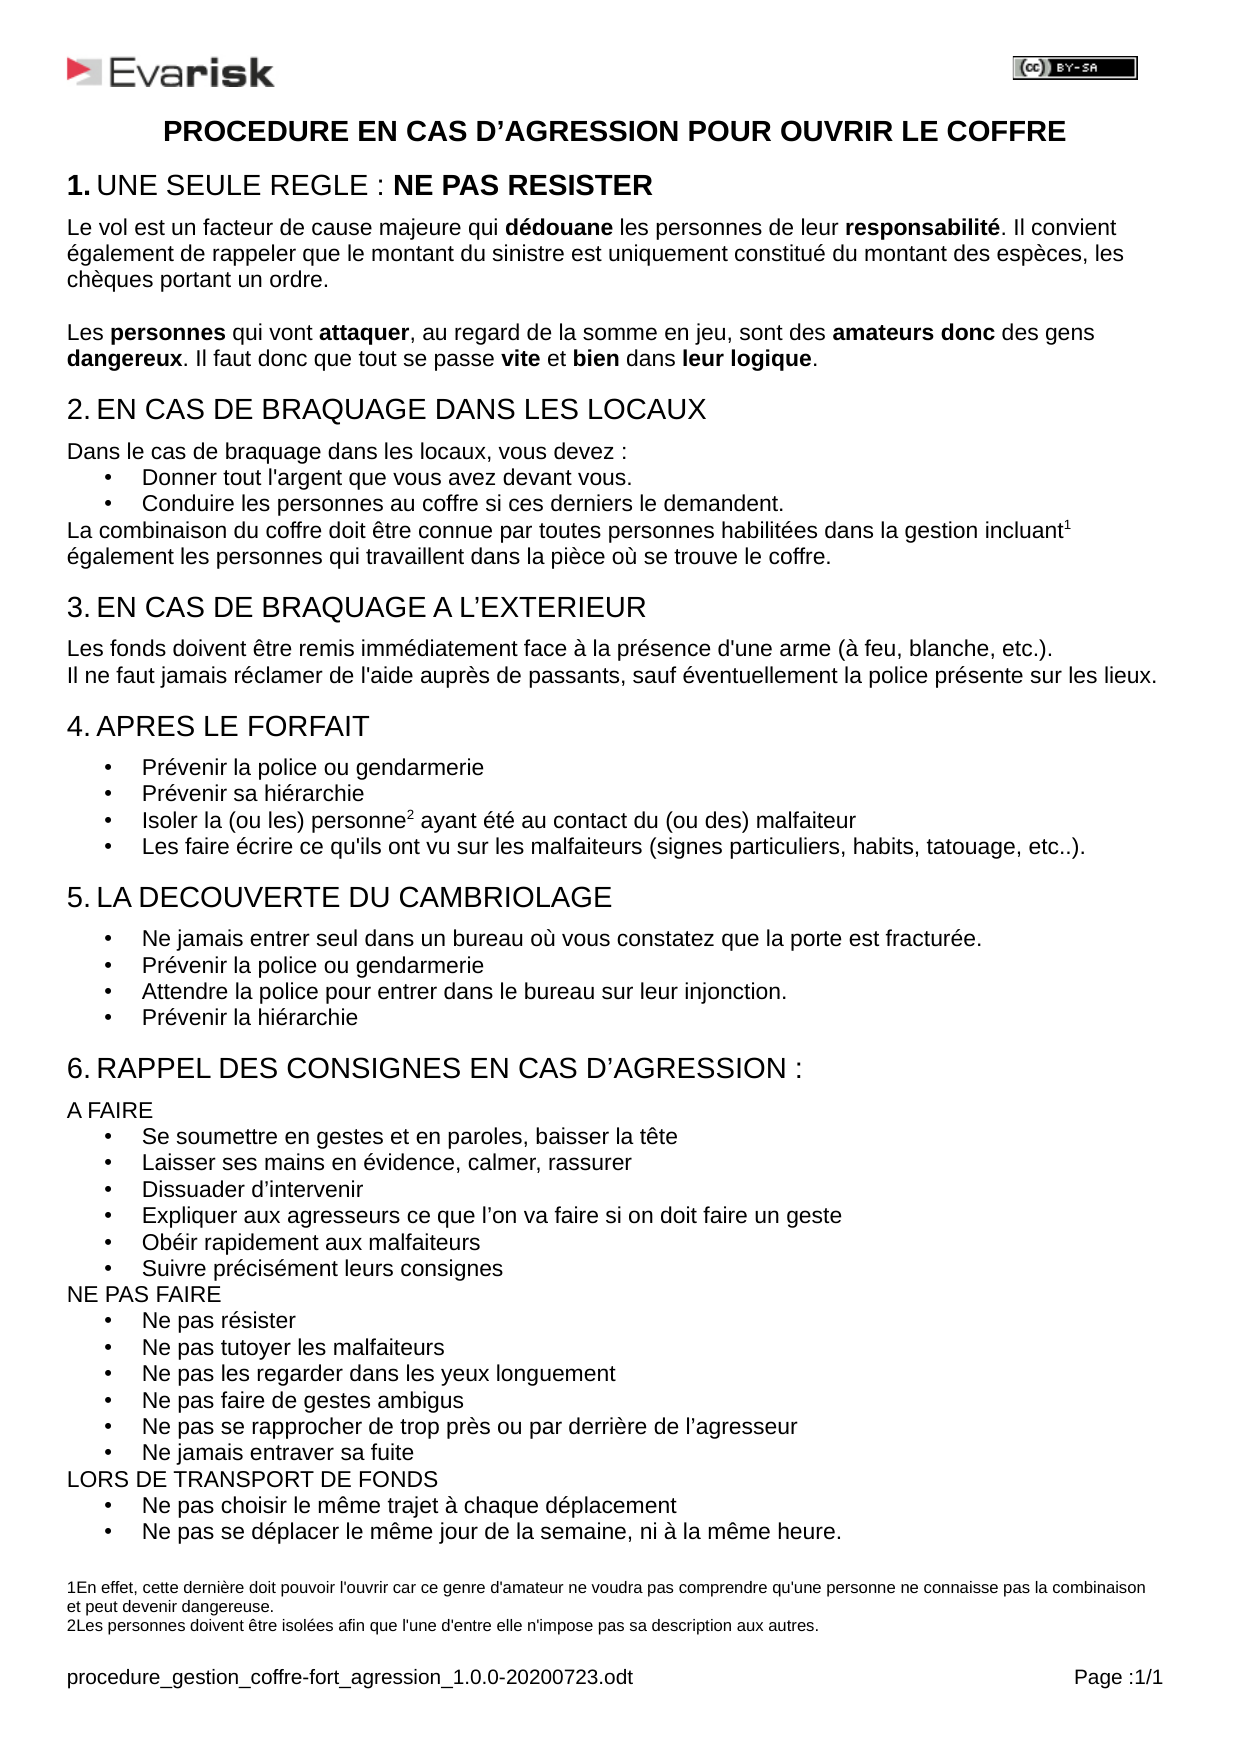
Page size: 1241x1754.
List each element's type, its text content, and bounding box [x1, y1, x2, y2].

text NE PAS FAIRE [67, 1281, 1163, 1307]
picture [66, 54, 292, 87]
text Les personnes qui vont attaquer, au regard de la somme en jeu, sont des amateurs donc des gens dangereux. Il faut donc que tout se passe vite et bien dans leur logique. [67, 319, 1163, 372]
text LORS DE TRANSPORT DE FONDS [67, 1466, 1163, 1492]
list Ne pas choisir le même trajet à chaque déplacement [104, 1492, 1163, 1518]
subtitle RAPPEL DES CONSIGNES EN CAS D’AGRESSION : [67, 1051, 1163, 1085]
text Dans le cas de braquage dans les locaux, vous devez : [67, 438, 1163, 464]
list Ne pas les regarder dans les yeux longuement [104, 1360, 1163, 1387]
subtitle EN CAS DE BRAQUAGE DANS LES LOCAUX [67, 392, 1163, 426]
subtitle LA DECOUVERTE DU CAMBRIOLAGE [67, 880, 1163, 913]
list Prévenir sa hiérarchie [104, 780, 1163, 807]
list Obéir rapidement aux malfaiteurs [104, 1228, 1163, 1255]
text PROCEDURE EN CAS D’AGRESSION POUR OUVRIR LE COFFRE [67, 114, 1163, 148]
list Ne pas faire de gestes ambigus [104, 1387, 1163, 1413]
text En effet, cette dernière doit pouvoir l'ouvrir car ce genre d'amateur ne voudra pas comprendre qu'une personne ne connaisse pas la combinaison et peut devenir dangereuse. [67, 1578, 1163, 1616]
text Il ne faut jamais réclamer de l'aide auprès de passants, sauf éventuellement la police présente sur les lieux. [67, 662, 1163, 688]
subtitle APRES LE FORFAIT [67, 709, 1163, 742]
list Suivre précisément leurs consignes [104, 1255, 1163, 1281]
list Expliquer aux agresseurs ce que l’on va faire si on doit faire un geste [104, 1202, 1163, 1228]
list Les personnes doivent être isolées afin que l'une d'entre elle n'impose pas sa description aux autres. [67, 1616, 1163, 1635]
list Ne pas tutoyer les malfaiteurs [104, 1334, 1163, 1360]
list Donner tout l'argent que vous avez devant vous. [104, 464, 1163, 490]
list Prévenir la police ou gendarmerie [104, 754, 1163, 780]
picture [1012, 56, 1138, 80]
list Prévenir la hiérarchie [104, 1004, 1163, 1031]
text A FAIRE [67, 1097, 1163, 1123]
text Le vol est un facteur de cause majeure qui dédouane les personnes de leur responsabilité. Il convient également de rappeler que le montant du sinistre est uniquement constitué du montant des espèces, les chèques portant un ordre. [67, 213, 1163, 293]
list Ne pas résister [104, 1307, 1163, 1334]
list Les faire écrire ce qu'ils ont vu sur les malfaiteurs (signes particuliers, habits, tatouage, etc..). [104, 833, 1163, 859]
list Attendre la police pour entrer dans le bureau sur leur injonction. [104, 978, 1163, 1004]
list Ne pas se déplacer le même jour de la semaine, ni à la même heure. [104, 1518, 1163, 1545]
list Ne pas se rapprocher de trop près ou par derrière de l’agresseur [104, 1413, 1163, 1439]
list Ne jamais entrer seul dans un bureau où vous constatez que la porte est fracturée. [104, 925, 1163, 952]
list Se soumettre en gestes et en paroles, baisser la tête [104, 1123, 1163, 1149]
list Ne jamais entraver sa fuite [104, 1439, 1163, 1466]
list Dissuader d’intervenir [104, 1176, 1163, 1202]
list Conduire les personnes au coffre si ces derniers le demandent. [104, 490, 1163, 517]
list Prévenir la police ou gendarmerie [104, 952, 1163, 978]
subtitle UNE SEULE REGLE : NE PAS RESISTER [67, 168, 1163, 202]
list Laisser ses mains en évidence, calmer, rassurer [104, 1149, 1163, 1176]
text Les fonds doivent être remis immédiatement face à la présence d'une arme (à feu, blanche, etc.). [67, 635, 1163, 662]
subtitle EN CAS DE BRAQUAGE A L’EXTERIEUR [67, 590, 1163, 623]
list Isoler la (ou les) personne ayant été au contact du (ou des) malfaiteur [104, 807, 1163, 833]
text La combinaison du coffre doit être connue par toutes personnes habilitées dans la gestion incluant également les personnes qui travaillent dans la pièce où se trouve le coffre. [67, 517, 1163, 569]
